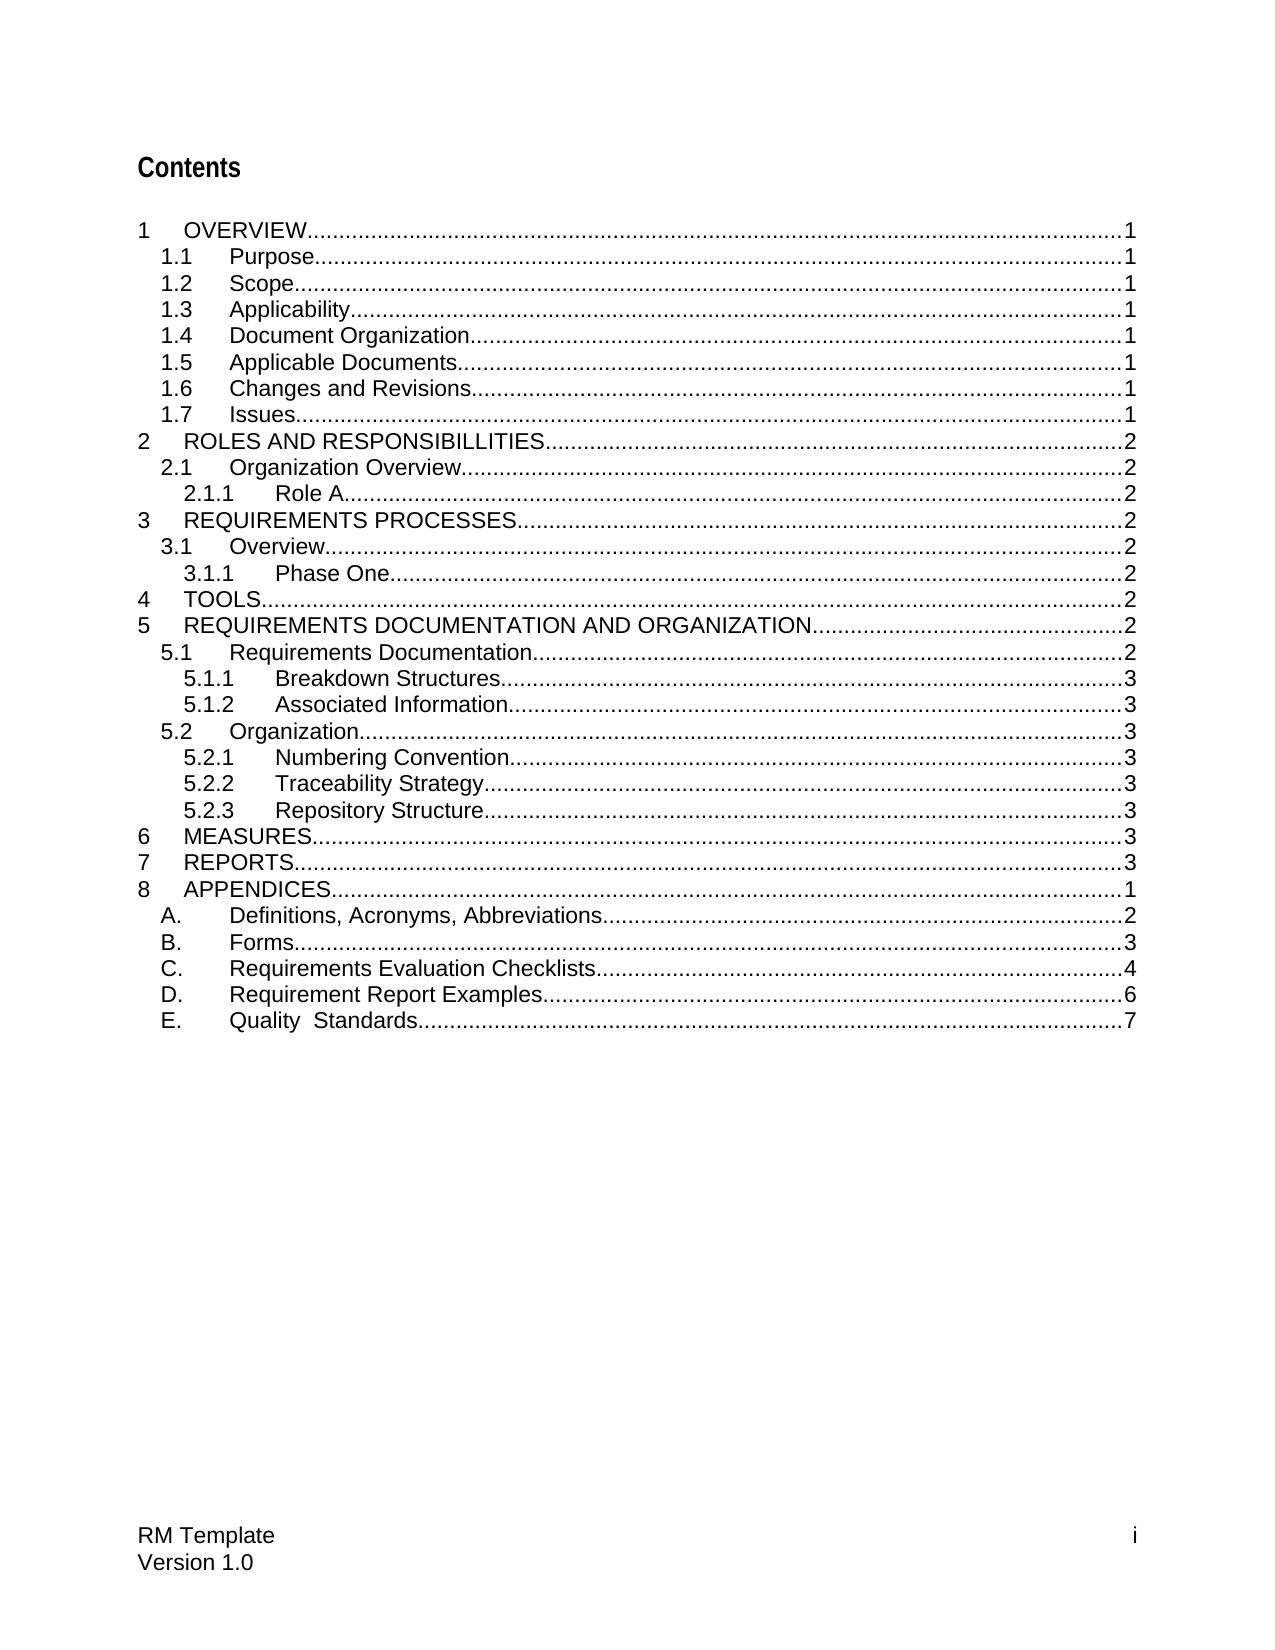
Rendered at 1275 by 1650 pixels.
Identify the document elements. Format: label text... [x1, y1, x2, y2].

text 3.1 Overview 2 [160, 533, 1138, 559]
text 1 OVERVIEW 1 [137, 217, 1138, 243]
text 4 TOOLS 2 [137, 586, 1138, 612]
text 1.7 Issues 1 [160, 401, 1138, 428]
text 3 REQUIREMENTS PROCESSES 2 [137, 507, 1138, 533]
text 5.1 Requirements Documentation 2 [160, 638, 1138, 665]
text 2 ROLES AND RESPONSIBILLITIES 2 [137, 428, 1138, 454]
text E. Quality Standards 7 [160, 1007, 1138, 1034]
text 7 REPORTS 3 [137, 849, 1138, 876]
text 3.1.1 Phase One 2 [183, 559, 1138, 586]
text 1.3 Applicability 1 [160, 296, 1138, 322]
text 1.5 Applicable Documents 1 [160, 349, 1138, 375]
text 1.4 Document Organization 1 [160, 322, 1138, 349]
text 1.2 Scope 1 [160, 269, 1138, 296]
text 1.1 Purpose 1 [160, 243, 1138, 269]
text 1.6 Changes and Revisions 1 [160, 375, 1138, 401]
text 5 REQUIREMENTS DOCUMENTATION AND ORGANIZATION 2 [137, 612, 1138, 638]
text 5.1.2 Associated Information 3 [183, 691, 1138, 718]
text 5.1.1 Breakdown Structures 3 [183, 665, 1138, 691]
text 8 APPENDICES 1 [137, 876, 1138, 902]
text 6 MEASURES 3 [137, 823, 1138, 849]
text C. Requirements Evaluation Checklists 4 [160, 955, 1138, 981]
text Contents [137, 150, 1138, 183]
text 5.2.1 Numbering Convention 3 [183, 744, 1138, 770]
text 5.2 Organization 3 [160, 718, 1138, 744]
text A. Definitions, Acronyms, Abbreviations 2 [160, 902, 1138, 928]
text 2.1 Organization Overview 2 [160, 454, 1138, 480]
text 5.2.2 Traceability Strategy 3 [183, 770, 1138, 797]
text 2.1.1 Role A 2 [183, 480, 1138, 507]
text 5.2.3 Repository Structure 3 [183, 797, 1138, 823]
text D. Requirement Report Examples 6 [160, 981, 1138, 1007]
text B. Forms 3 [160, 928, 1138, 955]
